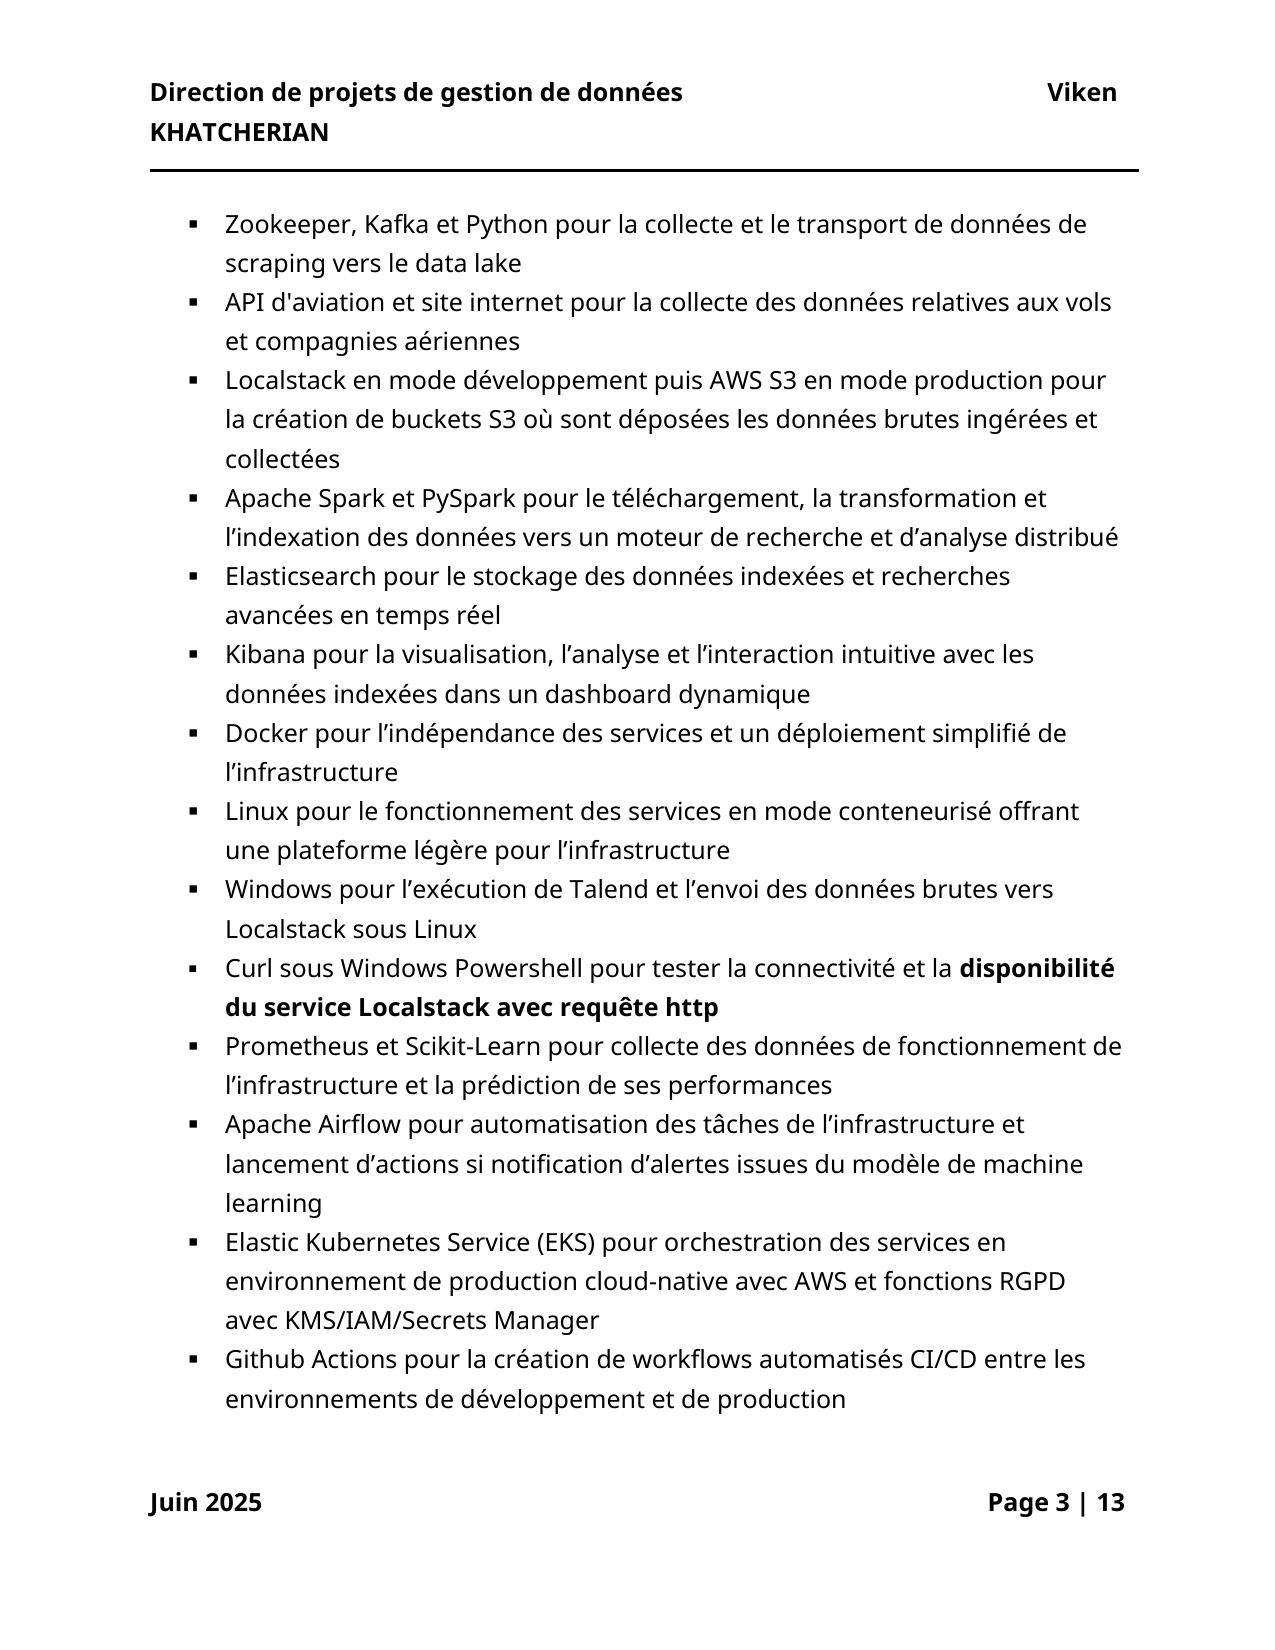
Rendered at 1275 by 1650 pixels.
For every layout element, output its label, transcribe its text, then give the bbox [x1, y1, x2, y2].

list Github Actions pour la création de workflows automatisés CI/CD entre les environnements de développement et de production [187, 1342, 1125, 1415]
list Elasticsearch pour le stockage des données indexées et recherches avancées en temps réel [187, 559, 1125, 632]
list Localstack en mode développement puis AWS S3 en mode production pour la création de buckets S3 où sont déposées les données brutes ingérées et collectées [187, 363, 1125, 475]
list API d'aviation et site internet pour la collecte des données relatives aux vols et compagnies aériennes [187, 285, 1125, 358]
list Elastic Kubernetes Service (EKS) pour orchestration des services en environnement de production cloud-native avec AWS et fonctions RGPD avec KMS/IAM/Secrets Manager [187, 1225, 1125, 1337]
list Kibana pour la visualisation, l’analyse et l’interaction intuitive avec les données indexées dans un dashboard dynamique [187, 637, 1125, 710]
list Apache Spark et PySpark pour le téléchargement, la transformation et l’indexation des données vers un moteur de recherche et d’analyse distribué [187, 481, 1125, 554]
list Windows pour l’exécution de Talend et l’envoi des données brutes vers Localstack sous Linux [187, 872, 1125, 945]
list Curl sous Windows Powershell pour tester la connectivité et la disponibilité du service Localstack avec requête http [187, 951, 1125, 1024]
list Docker pour l’indépendance des services et un déploiement simplifié de l’infrastructure [187, 716, 1125, 789]
list Linux pour le fonctionnement des services en mode conteneurisé offrant une plateforme légère pour l’infrastructure [187, 794, 1125, 867]
list Zookeeper, Kafka et Python pour la collecte et le transport de données de scraping vers le data lake [187, 206, 1125, 279]
list Prometheus et Scikit-Learn pour collecte des données de fonctionnement de l’infrastructure et la prédiction de ses performances [187, 1029, 1125, 1102]
list Apache Airflow pour automatisation des tâches de l’infrastructure et lancement d’actions si notification d’alertes issues du modèle de machine learning [187, 1107, 1125, 1219]
